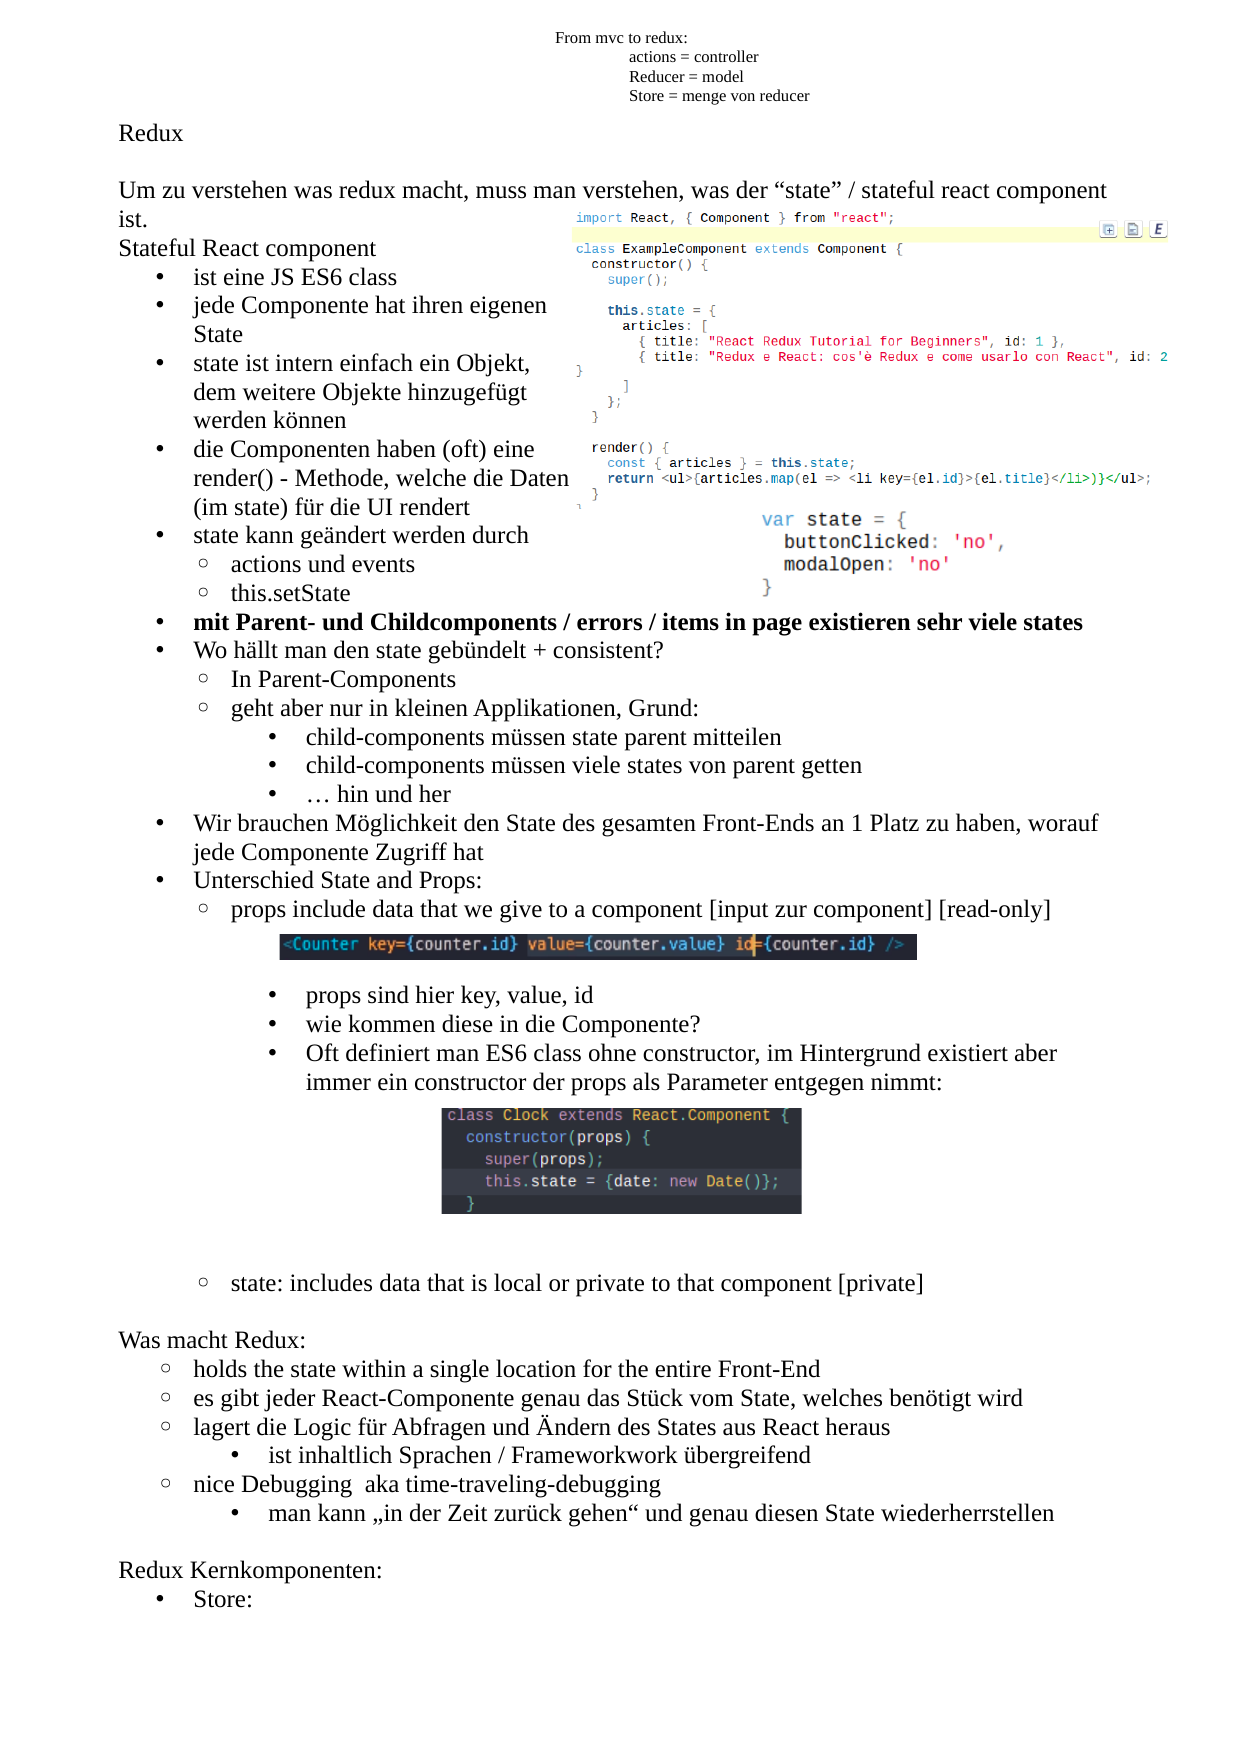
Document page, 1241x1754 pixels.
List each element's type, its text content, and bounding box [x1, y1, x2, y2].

picture [571, 212, 1169, 600]
text Um zu verstehen was redux macht, muss man verstehen, was der “state” / stateful react component ist. [118, 176, 1122, 233]
list Oft definiert man ES6 class ohne constructor, im Hintergrund existiert aber immer ein constructor der props als Parameter entgegen nimmt: [268, 1038, 1122, 1096]
list In Parent-Components [193, 664, 1122, 693]
list props include data that we give to a component [input zur component] [read-only] [193, 894, 1122, 923]
list die Componenten haben (oft) eine render() - Methode, welche die Daten (im state) für die UI rendert [156, 434, 747, 521]
list lagert die Logic für Abfragen und Ändern des States aus React heraus [156, 1412, 1122, 1441]
list Wo hällt man den state gebündelt + consistent? [156, 636, 1122, 664]
list wie kommen diese in die Componente? [268, 1009, 1122, 1038]
list Store: [156, 1584, 1122, 1613]
list man kann „in der Zeit zurück gehen“ und genau diesen State wiederherrstellen [231, 1498, 1122, 1527]
text Was macht Redux: [118, 1326, 1122, 1354]
list Wir brauchen Möglichkeit den State des gesamten Front-Ends an 1 Platz zu haben, worauf jede Componente Zugriff hat [156, 808, 1122, 866]
list [1021, 549, 1122, 578]
list child-components müssen viele states von parent getten [268, 751, 1122, 779]
list es gibt jeder React-Componente genau das Stück vom State, welches benötigt wird [156, 1383, 1122, 1412]
list geht aber nur in kleinen Applikationen, Grund: [193, 693, 1122, 722]
list this.setState [193, 578, 1122, 607]
list jede Componente hat ihren eigenen State [156, 291, 571, 348]
text Redux Kernkomponenten: [118, 1556, 1122, 1584]
list state: includes data that is local or private to that component [private] [193, 1268, 1122, 1297]
text Stateful React component [118, 233, 571, 262]
list mit Parent- und Childcomponents / errors / items in page existieren sehr viele states [156, 607, 1122, 636]
list holds the state within a single location for the entire Front-End [156, 1354, 1122, 1383]
list actions und events [193, 549, 747, 578]
list … hin und her [268, 779, 1122, 808]
list ist inhaltlich Sprachen / Frameworkwork übergreifend [231, 1441, 1122, 1469]
list [1021, 521, 1122, 549]
text Redux [118, 118, 1122, 147]
list nice Debugging aka time-traveling-debugging [156, 1469, 1122, 1498]
list ist eine JS ES6 class [156, 262, 571, 291]
picture [441, 1108, 802, 1214]
list state kann geändert werden durch [156, 521, 747, 549]
list child-components müssen state parent mitteilen [268, 722, 1122, 751]
picture [279, 934, 917, 960]
list props sind hier key, value, id [268, 981, 1122, 1009]
list Unterschied State and Props: [156, 866, 1122, 894]
list state ist intern einfach ein Objekt, dem weitere Objekte hinzugefügt werden können [156, 348, 571, 434]
